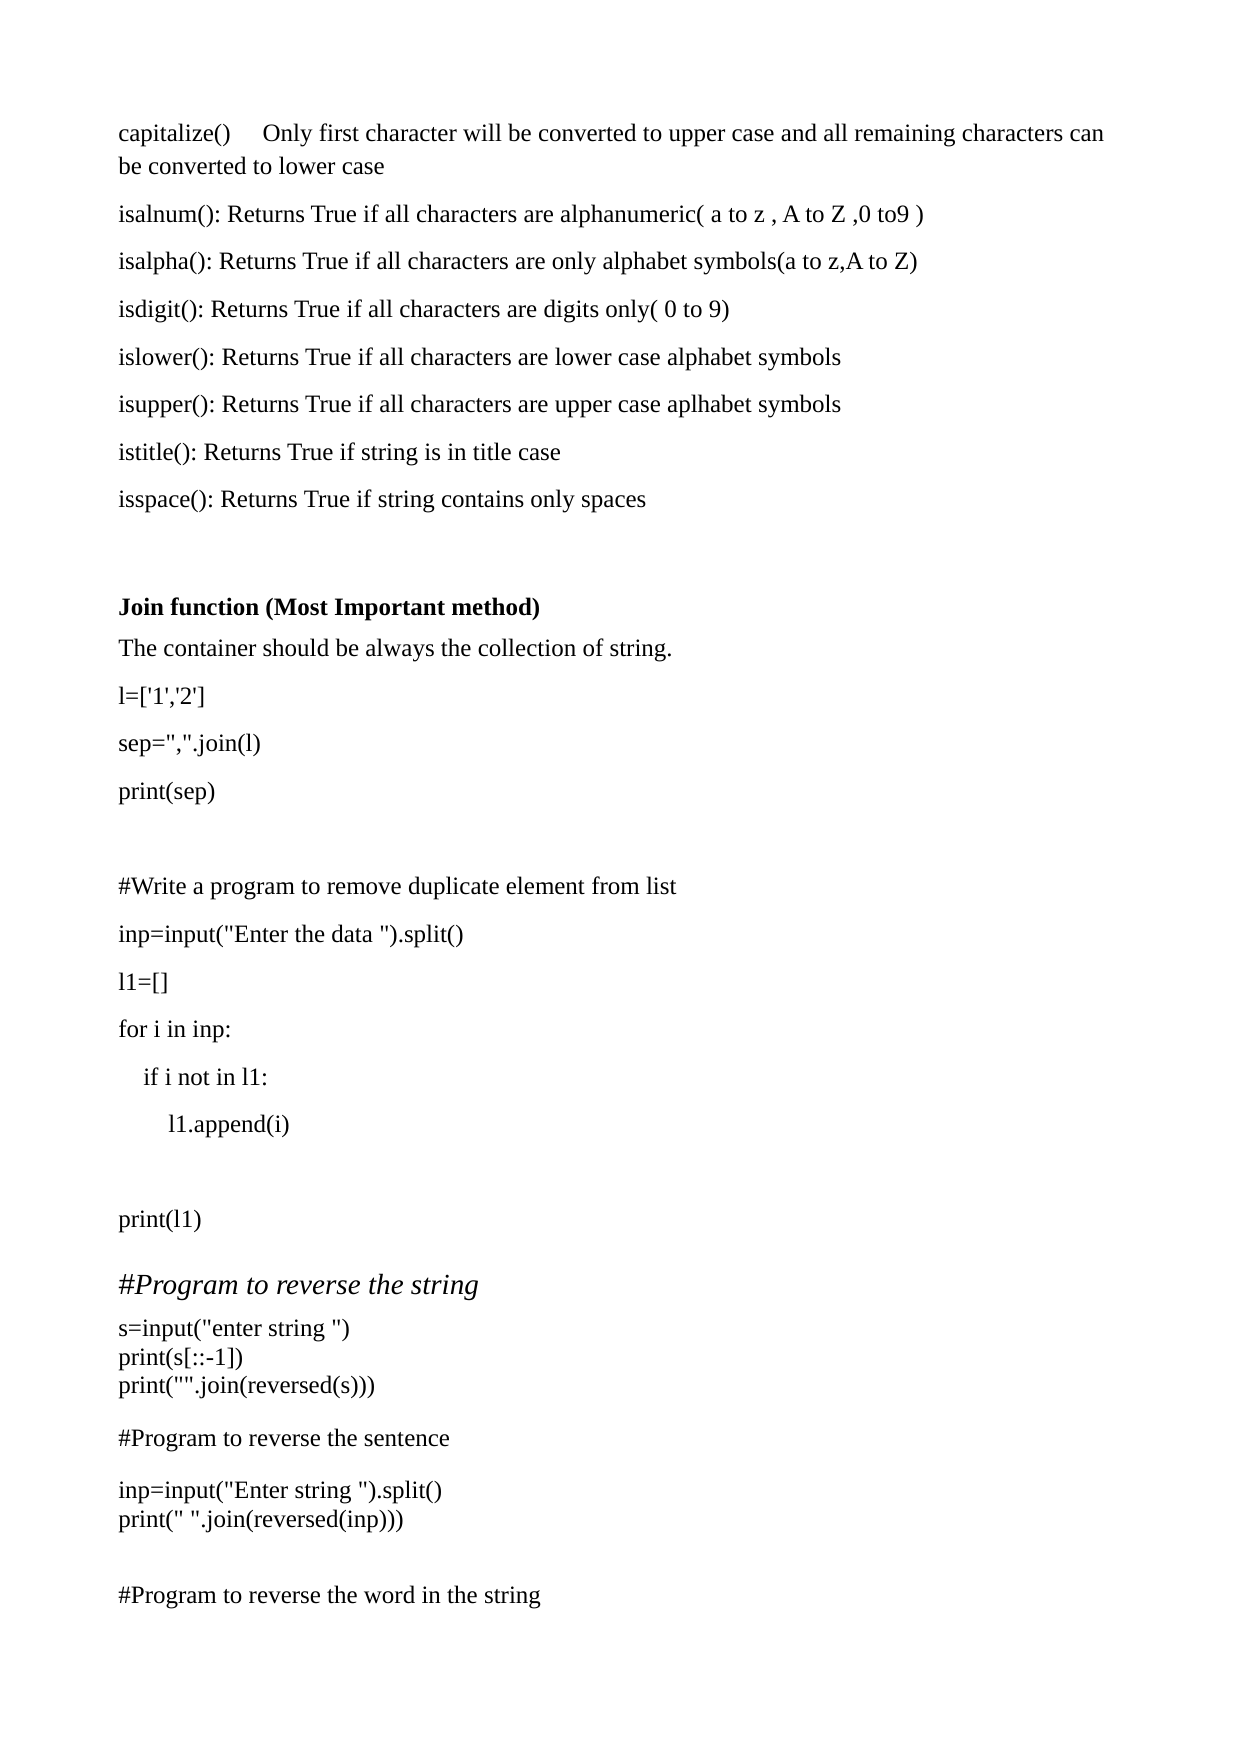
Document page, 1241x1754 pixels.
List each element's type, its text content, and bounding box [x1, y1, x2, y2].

text isalpha(): Returns True if all characters are only alphabet symbols(a to z,A to Z) [118, 246, 1122, 275]
text istitle(): Returns True if string is in title case [118, 437, 1122, 466]
text capitalize()  Only first character will be converted to upper case and all remaining characters can be converted to lower case [118, 118, 1122, 180]
text inp=input("Enter string ").split() [118, 1475, 1122, 1504]
text isupper(): Returns True if all characters are upper case aplhabet symbols [118, 389, 1122, 418]
text isalnum(): Returns True if all characters are alphanumeric( a to z , A to Z ,0 to9 ) [118, 199, 1122, 227]
text sep=",".join(l) [118, 728, 1122, 757]
text print(sep) [118, 776, 1122, 805]
text isspace(): Returns True if string contains only spaces [118, 484, 1122, 513]
text print(" ".join(reversed(inp))) [118, 1504, 1122, 1533]
text s=input("enter string ") [118, 1313, 1122, 1342]
text l1=[] [118, 967, 1122, 995]
subtitle #Program to reverse the string [118, 1267, 1122, 1300]
text for i in inp: [118, 1014, 1122, 1043]
subtitle Join function (Most Important method) [118, 592, 1122, 621]
text #Write a program to remove duplicate element from list [118, 871, 1122, 900]
text print(s[::-1]) [118, 1342, 1122, 1370]
text print("".join(reversed(s))) [118, 1370, 1122, 1399]
text l=['1','2'] [118, 681, 1122, 710]
text print(l1) [118, 1204, 1122, 1233]
text #Program to reverse the word in the string [118, 1580, 1122, 1609]
text #Program to reverse the sentence [118, 1423, 1122, 1452]
text The container should be always the collection of string. [118, 633, 1122, 662]
text l1.append(i) [118, 1109, 1122, 1138]
text if i not in l1: [118, 1062, 1122, 1091]
text inp=input("Enter the data ").split() [118, 919, 1122, 948]
text islower(): Returns True if all characters are lower case alphabet symbols [118, 342, 1122, 370]
text isdigit(): Returns True if all characters are digits only( 0 to 9) [118, 294, 1122, 323]
